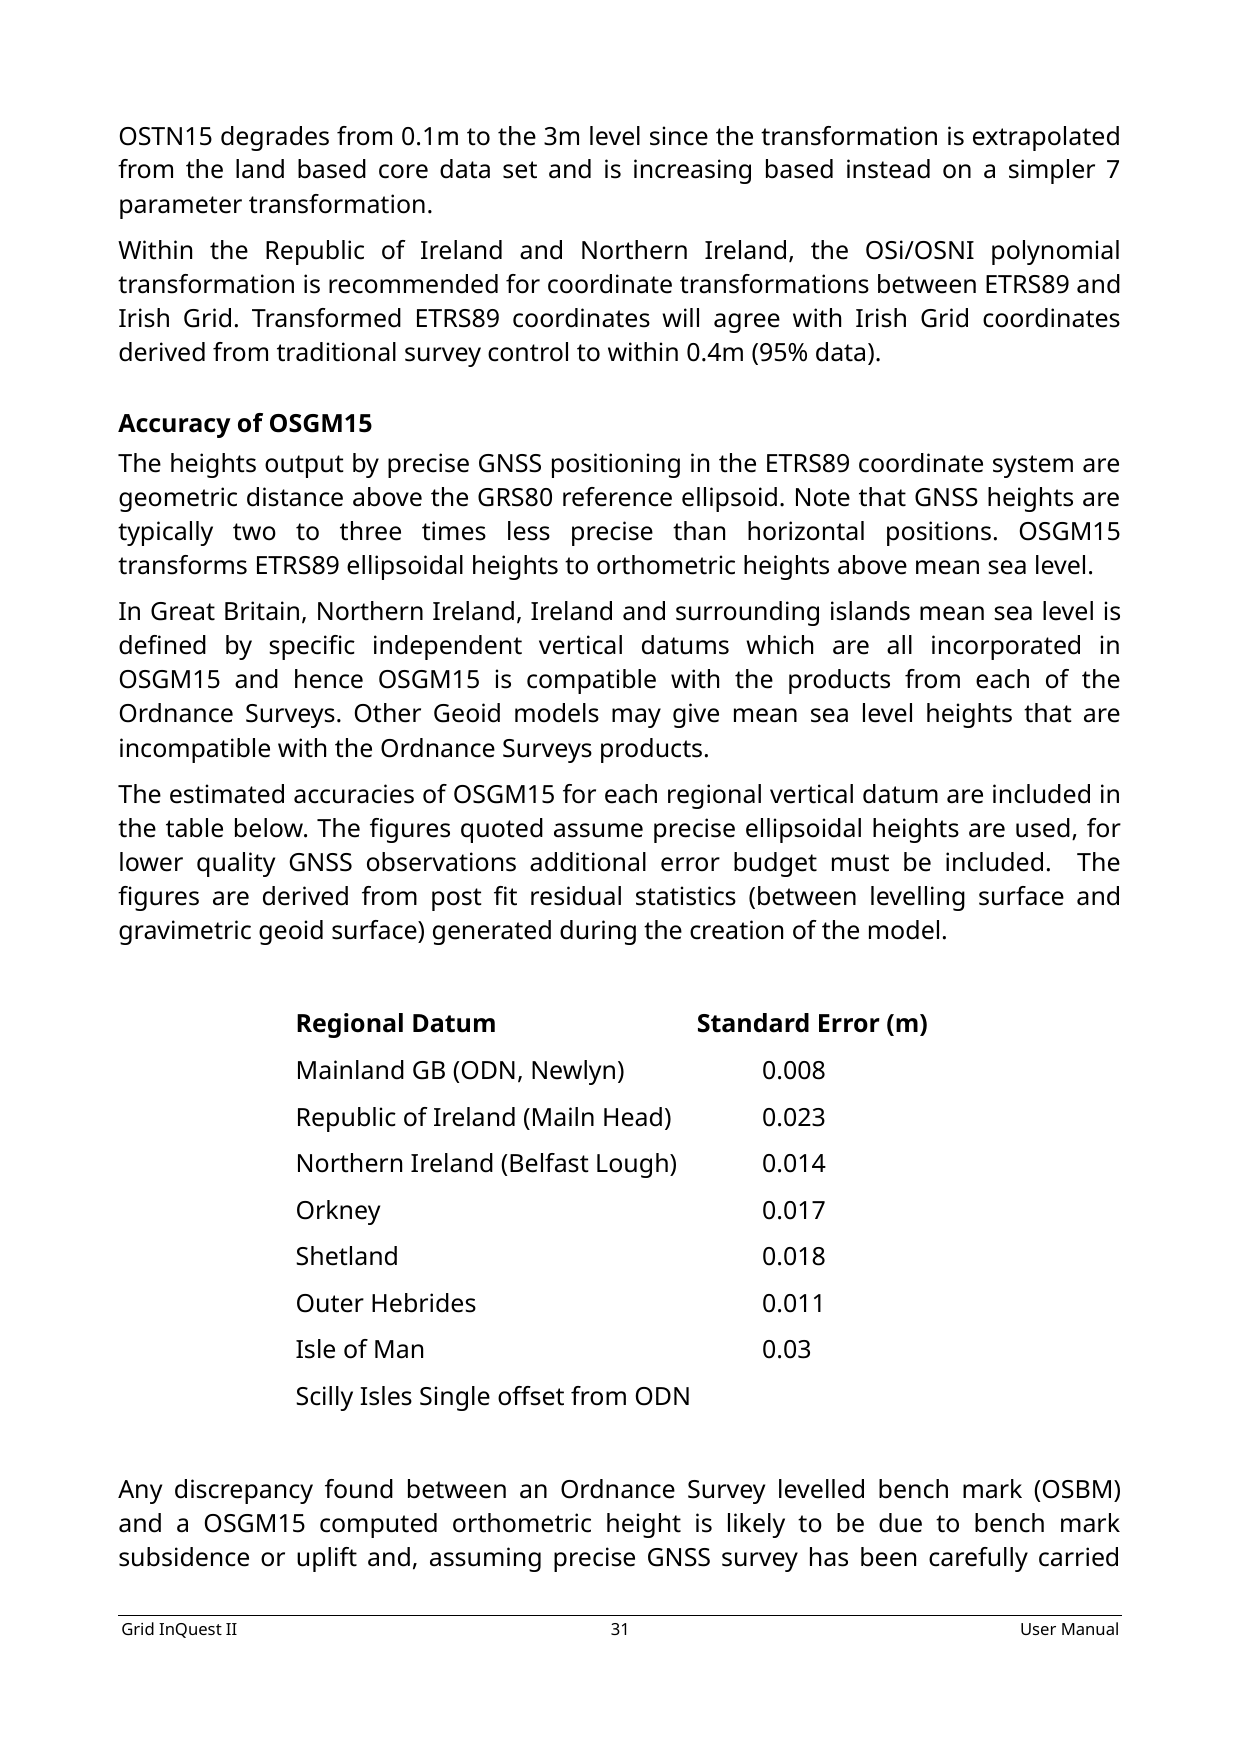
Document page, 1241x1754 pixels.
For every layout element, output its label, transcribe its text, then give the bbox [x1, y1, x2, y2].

text Shetland 0.018 [295, 1239, 1122, 1273]
text Isle of Man 0.03 [295, 1332, 1122, 1366]
text Northern Ireland (Belfast Lough) 0.014 [295, 1146, 1122, 1180]
text Orkney 0.017 [295, 1192, 1122, 1226]
text Mainland GB (ODN, Newlyn) 0.008 [295, 1053, 1122, 1087]
text The heights output by precise GNSS positioning in the ETRS89 coordinate system are geometric distance above the GRS80 reference ellipsoid. Note that GNSS heights are typically two to three times less precise than horizontal positions. OSGM15 transforms ETRS89 ellipsoidal heights to orthometric heights above mean sea level. [118, 445, 1122, 581]
text Outer Hebrides 0.011 [295, 1286, 1122, 1319]
text Any discrepancy found between an Ordnance Survey levelled bench mark (OSBM) and a OSGM15 computed orthometric height is likely to be due to bench mark subsidence or uplift and, assuming precise GNSS survey has been carefully carried [118, 1472, 1122, 1574]
text Republic of Ireland (Mailn Head) 0.023 [295, 1099, 1122, 1133]
subtitle Accuracy of OSGM15 [118, 405, 1122, 439]
text The estimated accuracies of OSGM15 for each regional vertical datum are included in the table below. The figures quoted assume precise ellipsoidal heights are used, for lower quality GNSS observations additional error budget must be included. The figures are derived from post fit residual statistics (between levelling surface and gravimetric geoid surface) generated during the creation of the model. [118, 777, 1122, 947]
text OSTN15 degrades from 0.1m to the 3m level since the transformation is extrapolated from the land based core data set and is increasing based instead on a simpler 7 parameter transformation. [118, 118, 1122, 220]
text Scilly Isles Single offset from ODN [295, 1379, 1122, 1413]
text Within the Republic of Ireland and Northern Ireland, the OSi/OSNI polynomial transformation is recommended for coordinate transformations between ETRS89 and Irish Grid. Transformed ETRS89 coordinates will agree with Irish Grid coordinates derived from traditional survey control to within 0.4m (95% data). [118, 233, 1122, 369]
text Regional Datum Standard Error (m) [295, 1006, 1122, 1040]
text In Great Britain, Northern Ireland, Ireland and surrounding islands mean sea level is defined by specific independent vertical datums which are all incorporated in OSGM15 and hence OSGM15 is compatible with the products from each of the Ordnance Surveys. Other Geoid models may give mean sea level heights that are incompatible with the Ordnance Surveys products. [118, 594, 1122, 764]
